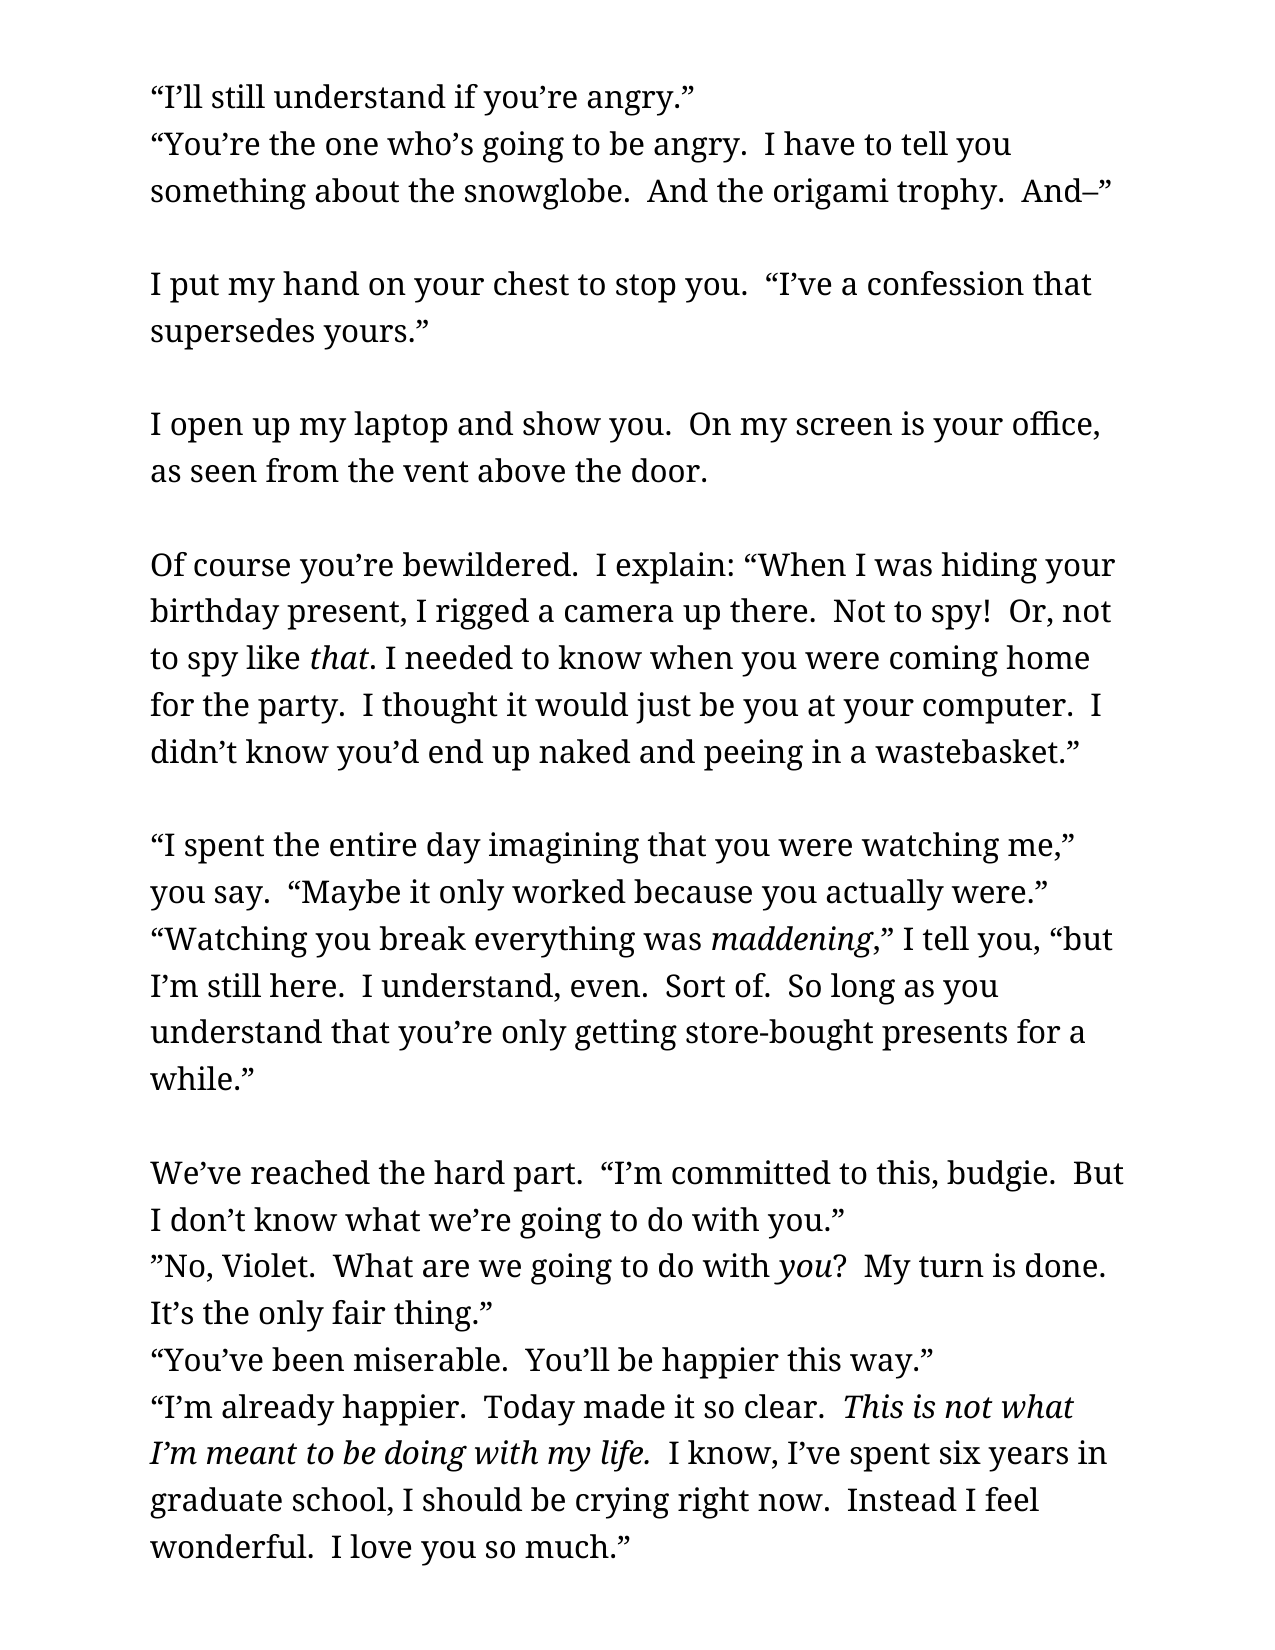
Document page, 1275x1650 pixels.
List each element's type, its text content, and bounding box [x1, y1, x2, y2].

text I put my hand on your chest to stop you. “I’ve a confession that supersedes yours.” [150, 262, 1125, 351]
text I open up my laptop and show you. On my screen is your office, as seen from the vent above the door. [150, 402, 1125, 492]
text “You’ve been miserable. You’ll be happier this way.” [150, 1338, 1125, 1380]
text “You’re the one who’s going to be angry. I have to tell you something about the snowglobe. And the origami trophy. And–” [150, 122, 1125, 211]
text “I spent the entire day imagining that you were watching me,” you say. “Maybe it only worked because you actually were.” [150, 823, 1125, 913]
text “I’m already happier. Today made it so clear. This is not what I’m meant to be doing with my life. I know, I’ve spent six years in graduate school, I should be crying right now. Instead I feel wonderful. I love you so much.” [150, 1384, 1125, 1567]
text “I’ll still understand if you’re angry.” [150, 75, 1125, 118]
text Of course you’re bewildered. I explain: “When I was hiding your birthday present, I rigged a camera up there. Not to spy! Or, not to spy like that. I needed to know when you were coming home for the party. I thought it would just be you at your computer. I didn’t know you’d end up naked and peeing in a wastebasket.” [150, 543, 1125, 772]
text “Watching you break everything was maddening,” I tell you, “but I’m still here. I understand, even. Sort of. So long as you understand that you’re only getting store-bought presents for a while.” [150, 917, 1125, 1100]
text ”No, Violet. What are we going to do with you? My turn is done. It’s the only fair thing.” [150, 1244, 1125, 1334]
text We’ve reached the hard part. “I’m committed to this, budgie. But I don’t know what we’re going to do with you.” [150, 1151, 1125, 1240]
